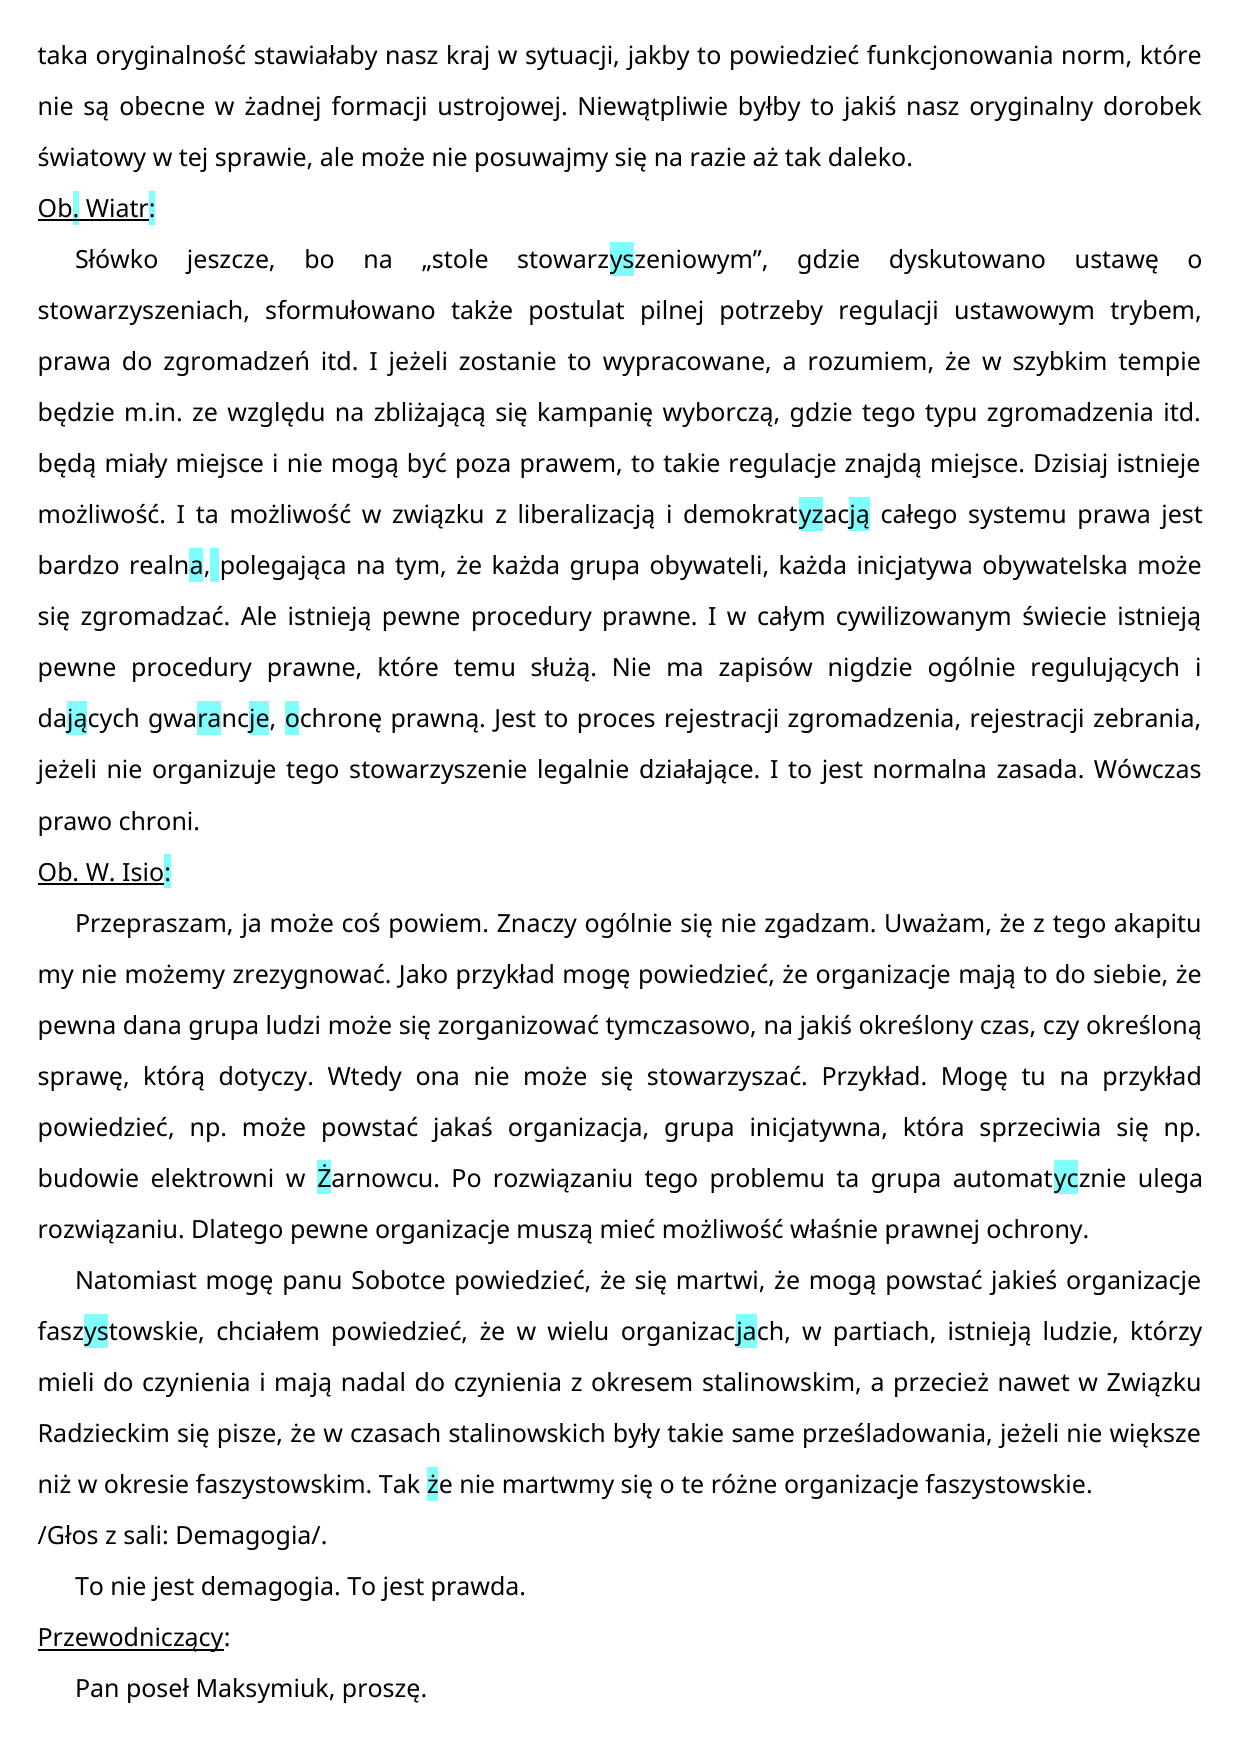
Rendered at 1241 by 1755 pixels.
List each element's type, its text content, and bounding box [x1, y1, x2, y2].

text Przepraszam, ja może coś powiem. Znaczy ogólnie się nie zgadzam. Uważam, że z tego akapitu my nie możemy zrezygnować. Jako przykład mogę powiedzieć, że organizacje mają to do siebie, że pewna dana grupa ludzi może się zorganizować tymczasowo, na jakiś określony czas, czy określoną sprawę, którą dotyczy. Wtedy ona nie może się stowarzyszać. Przykład. Mogę tu na przykład powiedzieć, np. może powstać jakaś organizacja, grupa inicjatywna, która sprzeciwia się np. budowie elektrowni w Żarnowcu. Po rozwiązaniu tego problemu ta grupa automatycznie ulega rozwiązaniu. Dlatego pewne organizacje muszą mieć możliwość właśnie prawnej ochrony. [37, 905, 1203, 1246]
text Ob. Wiatr: [37, 191, 1203, 225]
text Przewodniczący: [37, 1620, 1203, 1654]
text Słówko jeszcze, bo na „stole stowarzyszeniowym”, gdzie dyskutowano ustawę o stowarzyszeniach, sformułowano także postulat pilnej potrzeby regulacji ustawowym trybem, prawa do zgromadzeń itd. I jeżeli zostanie to wypracowane, a rozumiem, że w szybkim tempie będzie m.in. ze względu na zbliżającą się kampanię wyborczą, gdzie tego typu zgromadzenia itd. będą miały miejsce i nie mogą być poza prawem, to takie regulacje znajdą miejsce. Dzisiaj istnieje możliwość. I ta możliwość w związku z liberalizacją i demokratyzacją całego systemu prawa jest bardzo realna, polegająca na tym, że każda grupa obywateli, każda inicjatywa obywatelska może się zgromadzać. Ale istnieją pewne procedury prawne. I w całym cywilizowanym świecie istnieją pewne procedury prawne, które temu służą. Nie ma zapisów nigdzie ogólnie regulujących i dających gwarancje, ochronę prawną. Jest to proces rejestracji zgromadzenia, rejestracji zebrania, jeżeli nie organizuje tego stowarzyszenie legalnie działające. I to jest normalna zasada. Wówczas prawo chroni. [37, 242, 1203, 837]
text To nie jest demagogia. To jest prawda. [37, 1569, 1203, 1603]
text Pan poseł Maksymiuk, proszę. [37, 1671, 1203, 1705]
text Ob. W. Isio: [37, 854, 1203, 888]
text /Głos z sali: Demagogia/. [37, 1518, 1203, 1552]
text taka oryginalność stawiałaby nasz kraj w sytuacji, jakby to powiedzieć funkcjonowania norm, które nie są obecne w żadnej formacji ustrojowej. Niewątpliwie byłby to jakiś nasz oryginalny dorobek światowy w tej sprawie, ale może nie posuwajmy się na razie aż tak daleko. [37, 37, 1203, 174]
text Natomiast mogę panu Sobotce powiedzieć, że się martwi, że mogą powstać jakieś organizacje faszystowskie, chciałem powiedzieć, że w wielu organizacjach, w partiach, istnieją ludzie, którzy mieli do czynienia i mają nadal do czynienia z okresem stalinowskim, a przecież nawet w Związku Radzieckim się pisze, że w czasach stalinowskich były takie same prześladowania, jeżeli nie większe niż w okresie faszystowskim. Tak że nie martwmy się o te różne organizacje faszystowskie. [37, 1262, 1203, 1501]
